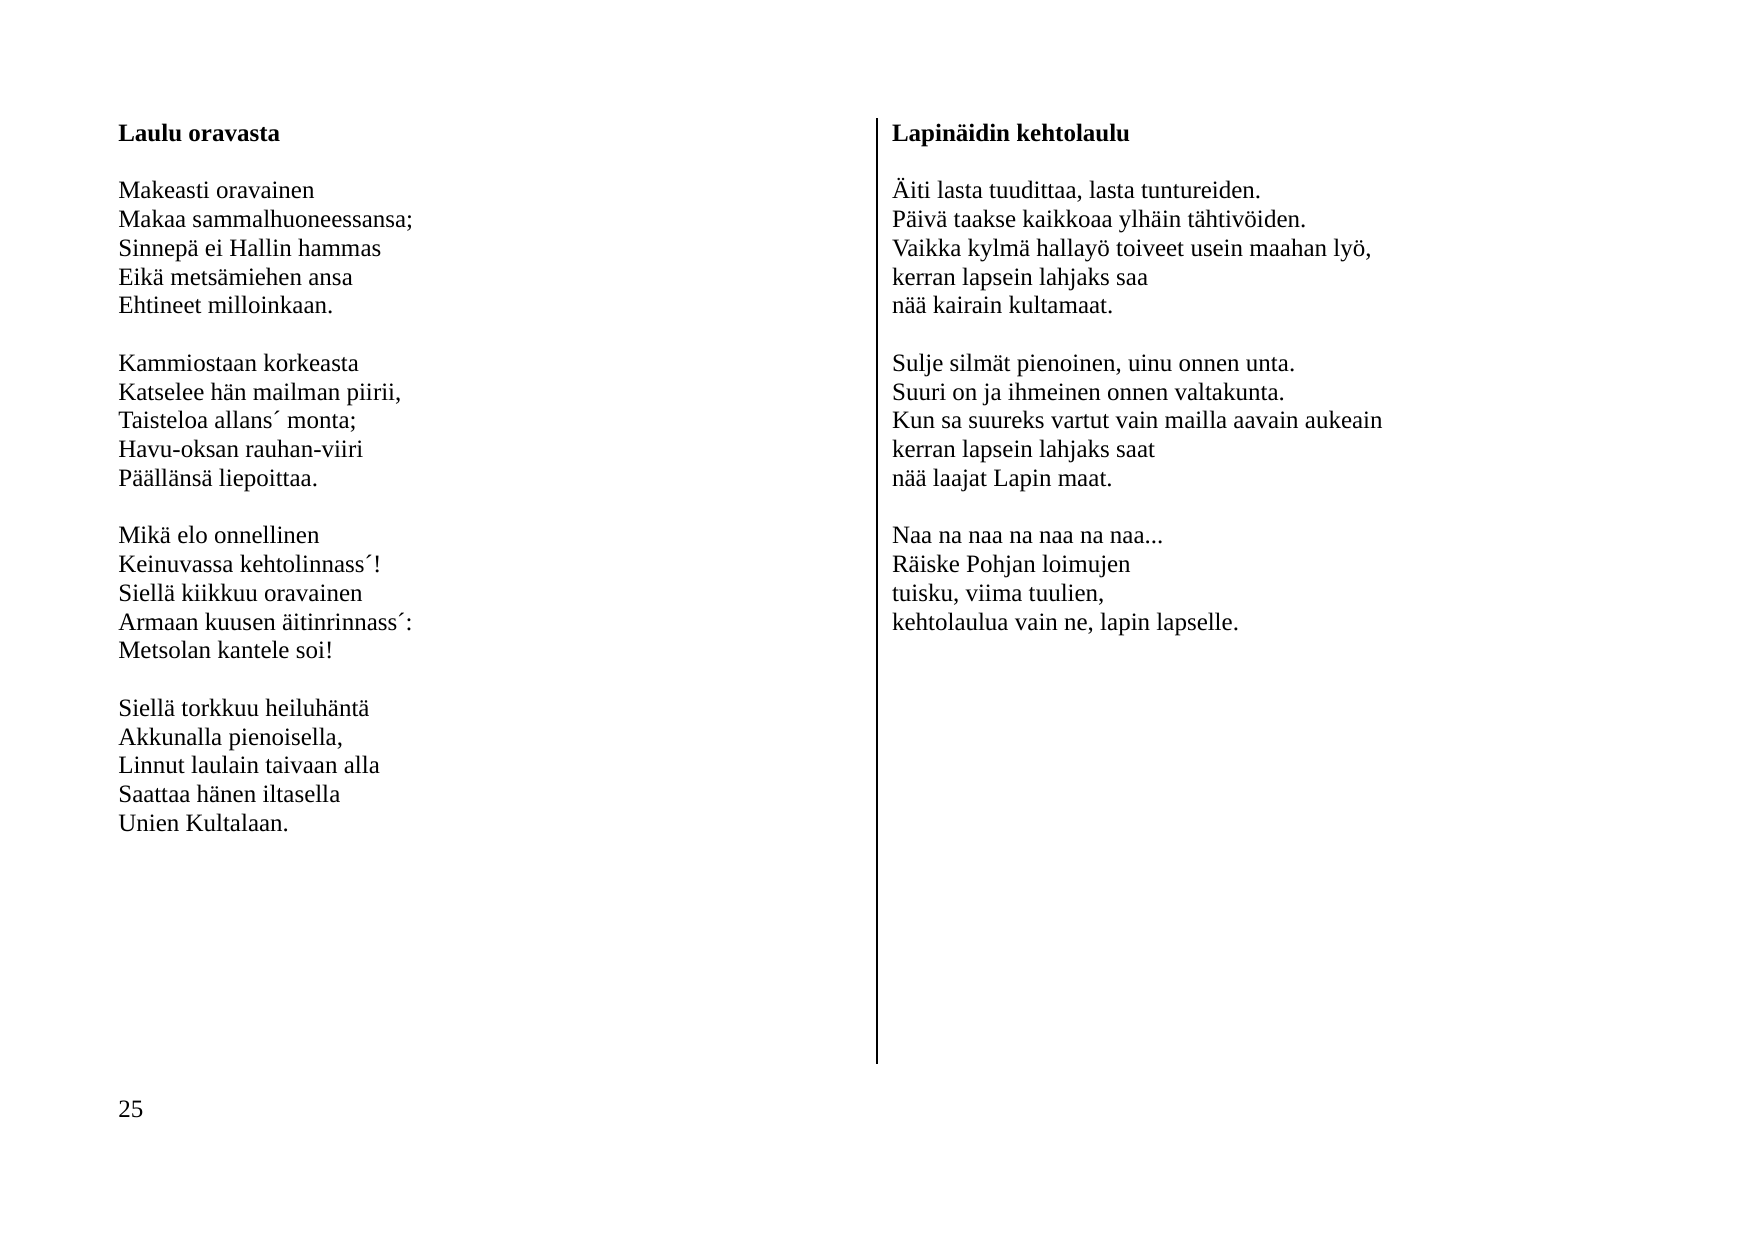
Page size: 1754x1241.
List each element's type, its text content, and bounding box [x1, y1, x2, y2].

text Suuri on ja ihmeinen onnen valtakunta. [892, 377, 1635, 406]
text Metsolan kantele soi! [118, 636, 862, 664]
text Armaan kuusen äitinrinnass´: [118, 607, 862, 636]
text Räiske Pohjan loimujen [892, 549, 1635, 578]
text Makaa sammalhuoneessansa; [118, 204, 862, 233]
text Kun sa suureks vartut vain mailla aavain aukeain [892, 406, 1635, 434]
text Taisteloa allans´ monta; [118, 406, 862, 434]
text kerran lapsein lahjaks saat [892, 434, 1635, 463]
text Sinnepä ei Hallin hammas [118, 233, 862, 262]
text Kammiostaan korkeasta [118, 348, 862, 377]
text Siellä kiikkuu oravainen [118, 578, 862, 607]
text Siellä torkkuu heiluhäntä [118, 693, 862, 722]
text Äiti lasta tuudittaa, lasta tuntureiden. [892, 176, 1635, 204]
text Makeasti oravainen [118, 176, 862, 204]
text nää kairain kultamaat. [892, 291, 1635, 319]
text Keinuvassa kehtolinnass´! [118, 549, 862, 578]
text kerran lapsein lahjaks saa [892, 262, 1635, 291]
text Vaikka kylmä hallayö toiveet usein maahan lyö, [892, 233, 1635, 262]
text Linnut laulain taivaan alla [118, 751, 862, 779]
text Unien Kultalaan. [118, 808, 862, 837]
text nää laajat Lapin maat. [892, 463, 1635, 492]
text Sulje silmät pienoinen, uinu onnen unta. [892, 348, 1635, 377]
text Mikä elo onnellinen [118, 521, 862, 549]
text Saattaa hänen iltasella [118, 779, 862, 808]
text kehtolaulua vain ne, lapin lapselle. [892, 607, 1635, 636]
text Havu-oksan rauhan-viiri [118, 434, 862, 463]
text Akkunalla pienoisella, [118, 722, 862, 751]
text Naa na naa na naa na naa... [892, 521, 1635, 549]
text Päällänsä liepoittaa. [118, 463, 862, 492]
text tuisku, viima tuulien, [892, 578, 1635, 607]
text Laulu oravasta [118, 118, 862, 147]
text Eikä metsämiehen ansa [118, 262, 862, 291]
text Ehtineet milloinkaan. [118, 291, 862, 319]
text Lapinäidin kehtolaulu [892, 118, 1635, 147]
text Katselee hän mailman piirii, [118, 377, 862, 406]
text Päivä taakse kaikkoaa ylhäin tähtivöiden. [892, 204, 1635, 233]
